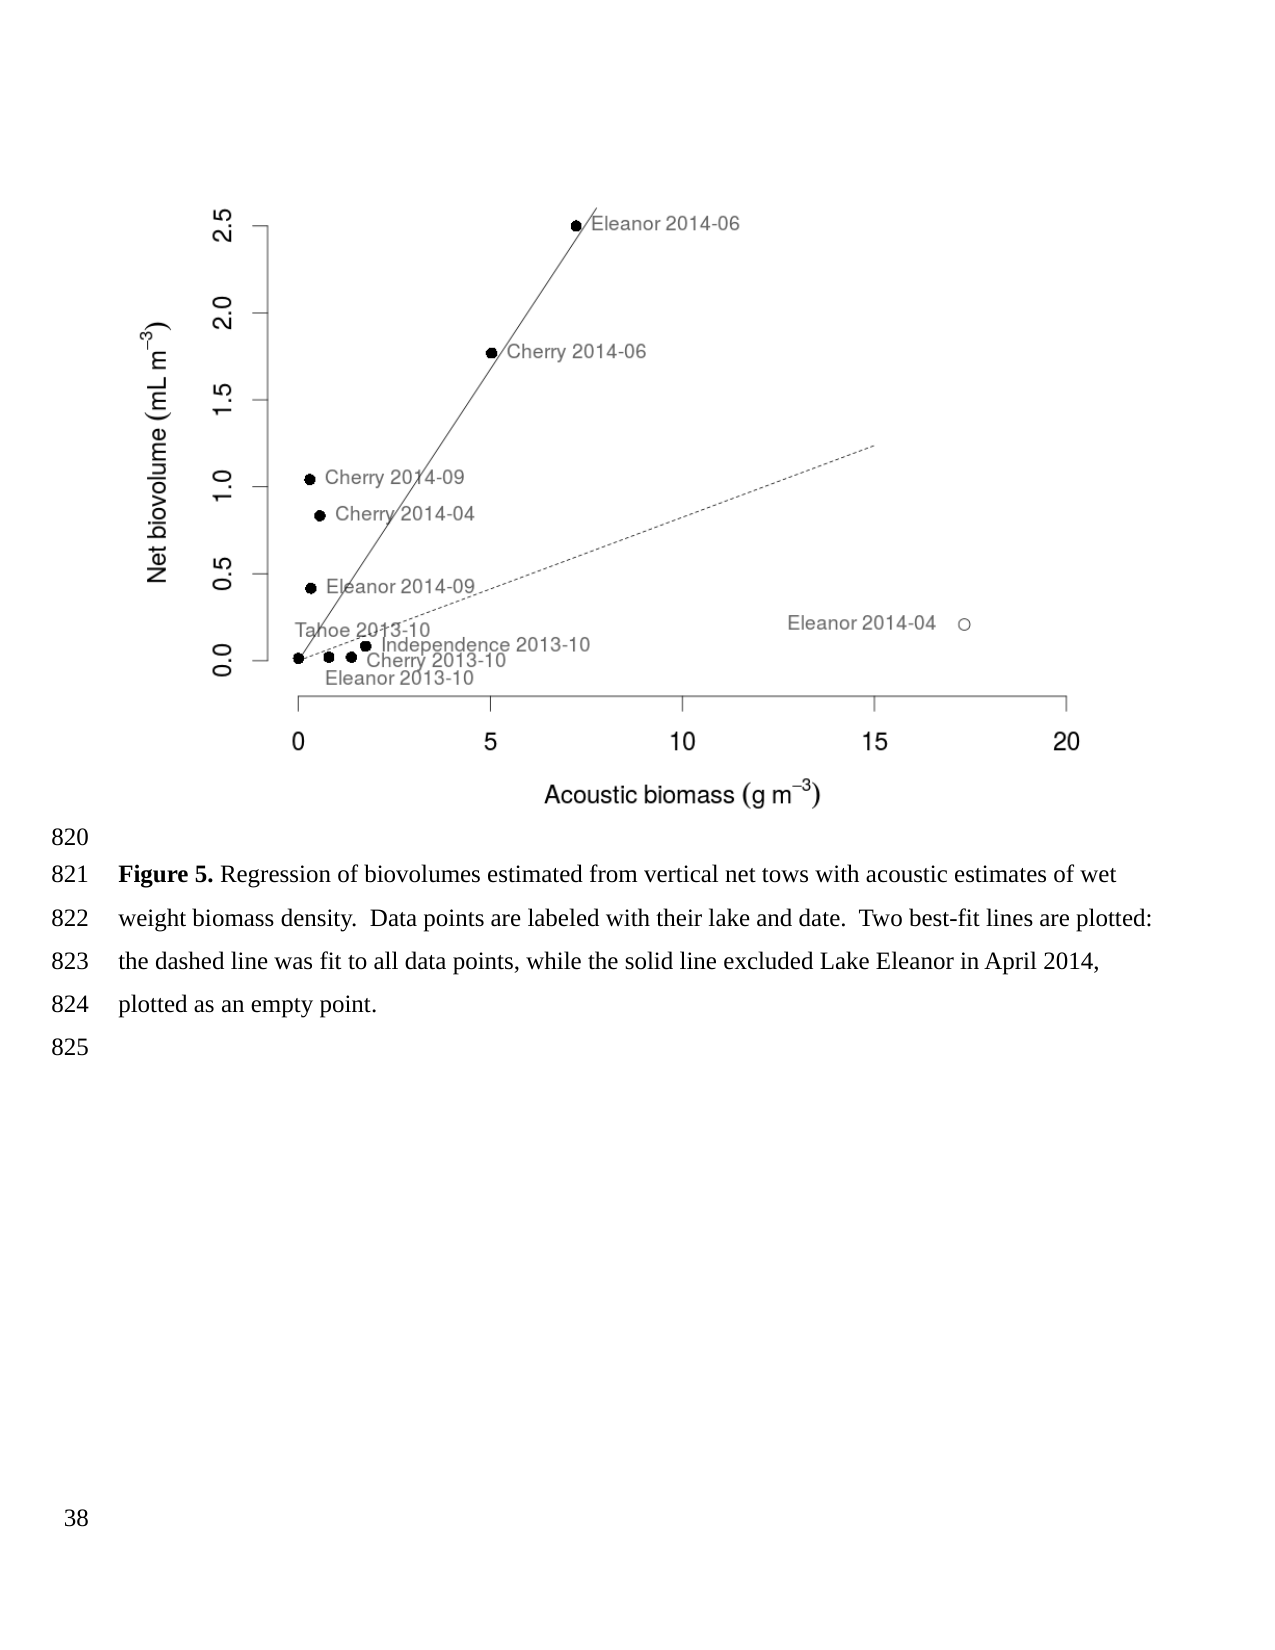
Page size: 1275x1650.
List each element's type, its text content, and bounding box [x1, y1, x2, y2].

picture [118, 118, 1157, 846]
text Figure 5. Regression of biovolumes estimated from vertical net tows with acoustic estimates of wet weight biomass density. Data points are labeled with their lake and date. Two best-fit lines are plotted: the dashed line was fit to all data points, while the solid line excluded Lake Eleanor in April 2014, plotted as an empty point. [118, 859, 1157, 1018]
